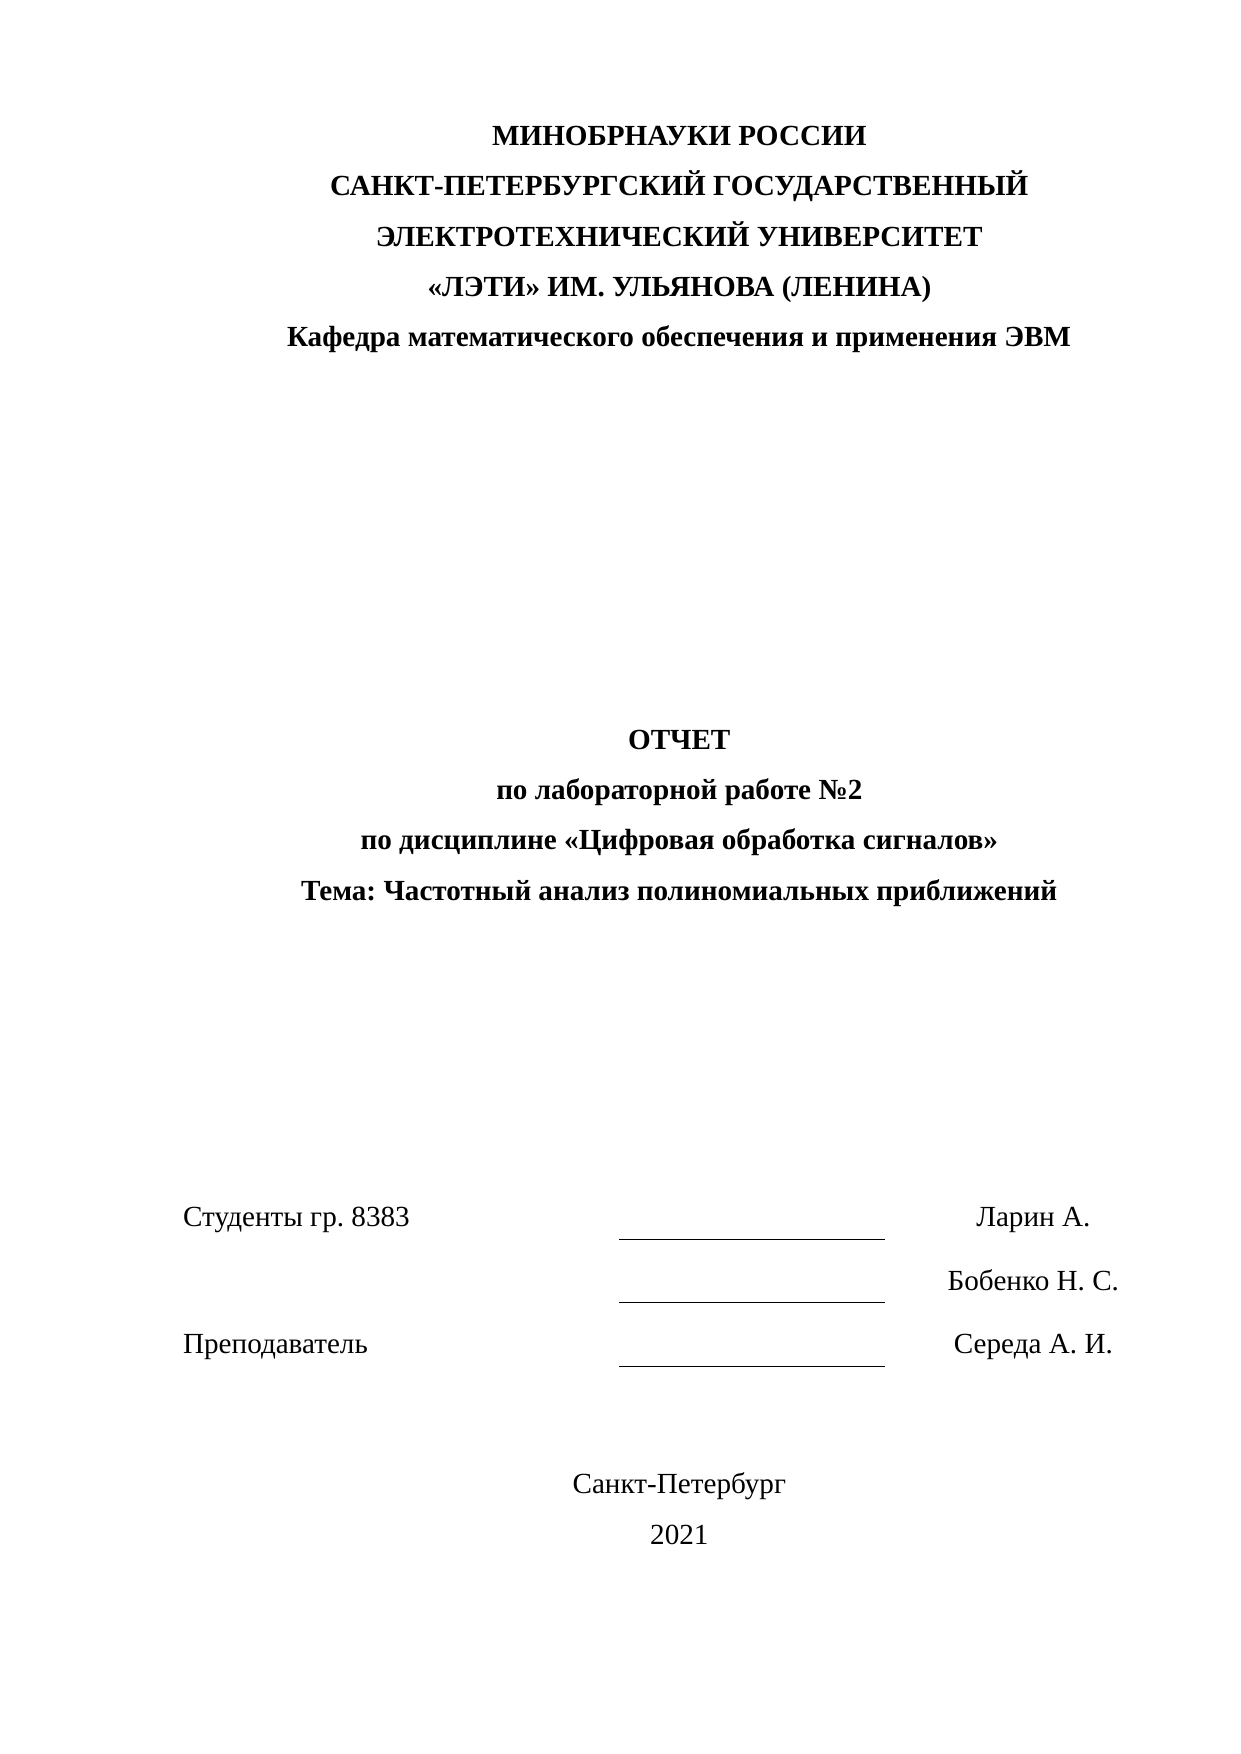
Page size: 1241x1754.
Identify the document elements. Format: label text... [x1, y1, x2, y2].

table_cell Преподаватель [177, 1302, 619, 1366]
text ОТЧЕТ [177, 722, 1181, 755]
table_cell [619, 1240, 885, 1302]
text Тема: Частотный анализ полиномиальных приближений [177, 873, 1181, 906]
text Санкт-Петербург [177, 1467, 1181, 1500]
text САНКТ-ПЕТЕРБУРГСКИЙ ГОСУДАРСТВЕННЫЙ [177, 168, 1181, 202]
text МИНОБРНАУКИ РОССИИ [177, 118, 1181, 152]
text Кафедра математического обеспечения и применения ЭВМ [177, 319, 1181, 353]
table_header [619, 1175, 885, 1238]
text 2021 [177, 1517, 1181, 1551]
table_cell Середа А. И. [885, 1302, 1181, 1366]
table_cell [177, 1239, 619, 1302]
table_header Ларин А. [885, 1175, 1181, 1238]
text ЭЛЕКТРОТЕХНИЧЕСКИЙ УНИВЕРСИТЕТ [177, 219, 1181, 252]
table_cell Бобенко Н. С. [885, 1239, 1181, 1302]
text по дисциплине «Цифровая обработка сигналов» [177, 822, 1181, 856]
text по лабораторной работе №2 [177, 772, 1181, 806]
table_header Студенты гр. 8383 [177, 1175, 619, 1238]
table_cell [619, 1303, 885, 1366]
text «ЛЭТИ» ИМ. УЛЬЯНОВА (ЛЕНИНА) [177, 269, 1181, 303]
